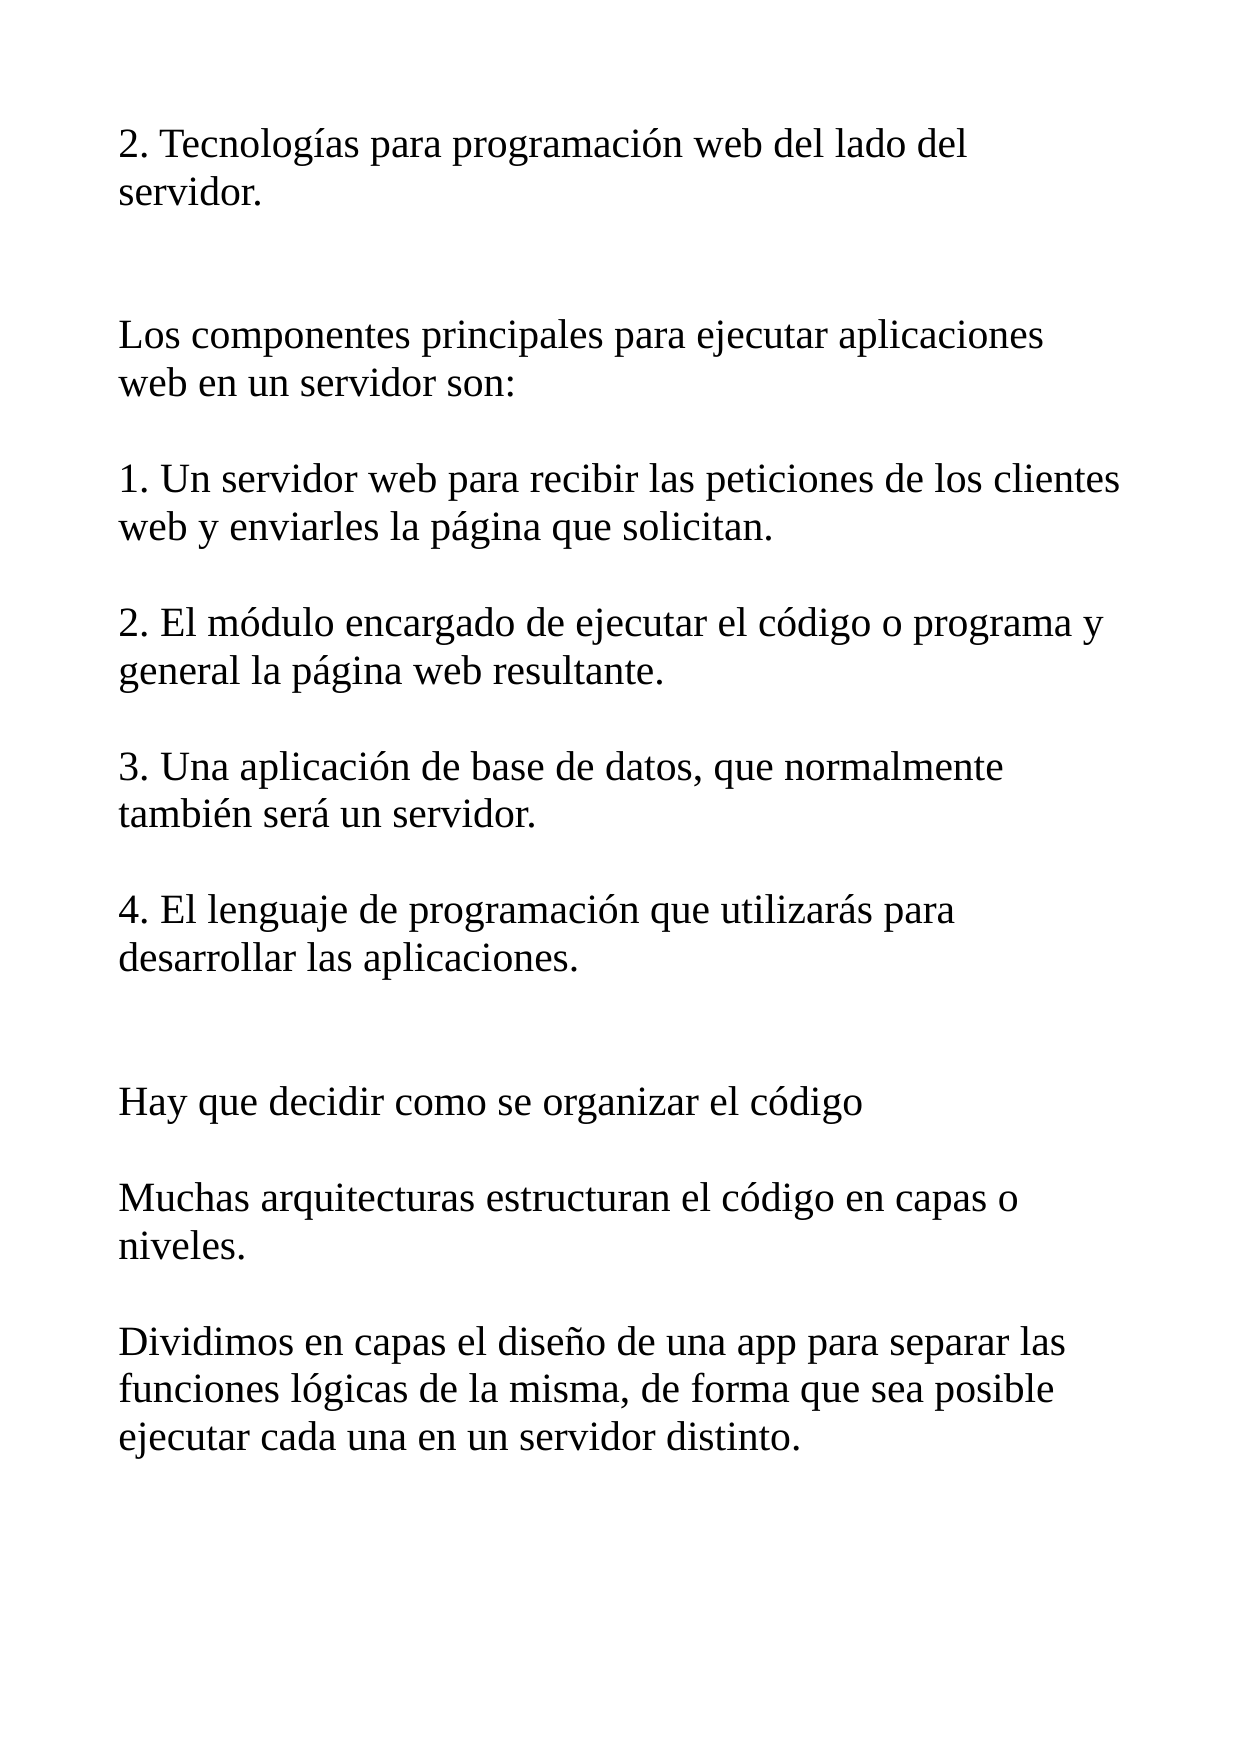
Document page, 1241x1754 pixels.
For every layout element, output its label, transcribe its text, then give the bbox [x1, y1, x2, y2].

text Hay que decidir como se organizar el código [118, 1076, 1122, 1124]
text 1. Un servidor web para recibir las peticiones de los clientes web y enviarles la página que solicitan. [118, 453, 1122, 549]
text 2. El módulo encargado de ejecutar el código o programa y general la página web resultante. [118, 597, 1122, 693]
text Dividimos en capas el diseño de una app para separar las funciones lógicas de la misma, de forma que sea posible ejecutar cada una en un servidor distinto. [118, 1316, 1122, 1460]
text 4. El lenguaje de programación que utilizarás para desarrollar las aplicaciones. [118, 885, 1122, 981]
text Muchas arquitecturas estructuran el código en capas o niveles. [118, 1172, 1122, 1268]
text 3. Una aplicación de base de datos, que normalmente también será un servidor. [118, 741, 1122, 837]
text Los componentes principales para ejecutar aplicaciones web en un servidor son: [118, 310, 1122, 406]
text 2. Tecnologías para programación web del lado del servidor. [118, 118, 1122, 214]
